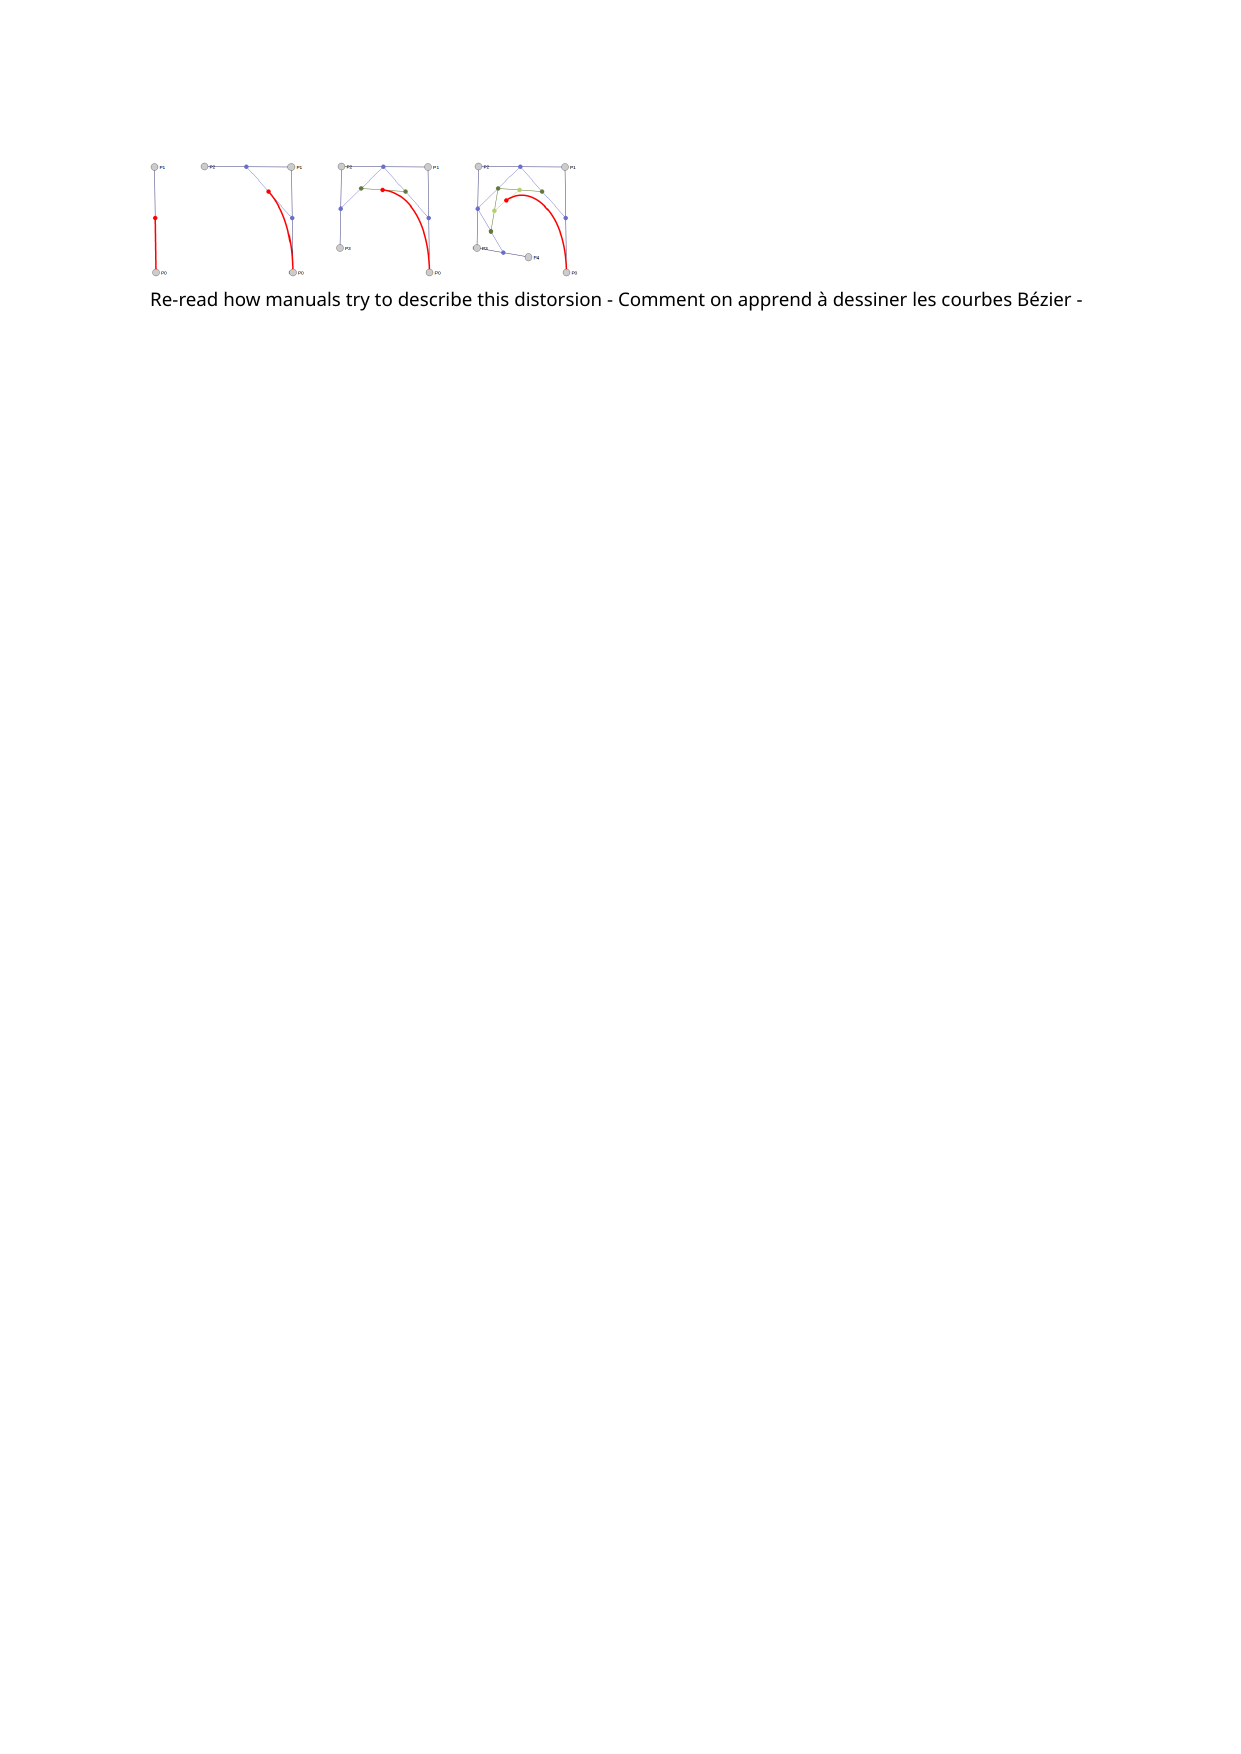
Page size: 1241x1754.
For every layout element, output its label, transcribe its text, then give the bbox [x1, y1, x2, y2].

picture [142, 155, 583, 284]
text Re-read how manuals try to describe this distorsion - Comment on apprend à dessiner les courbes Bézier - [150, 150, 1091, 311]
